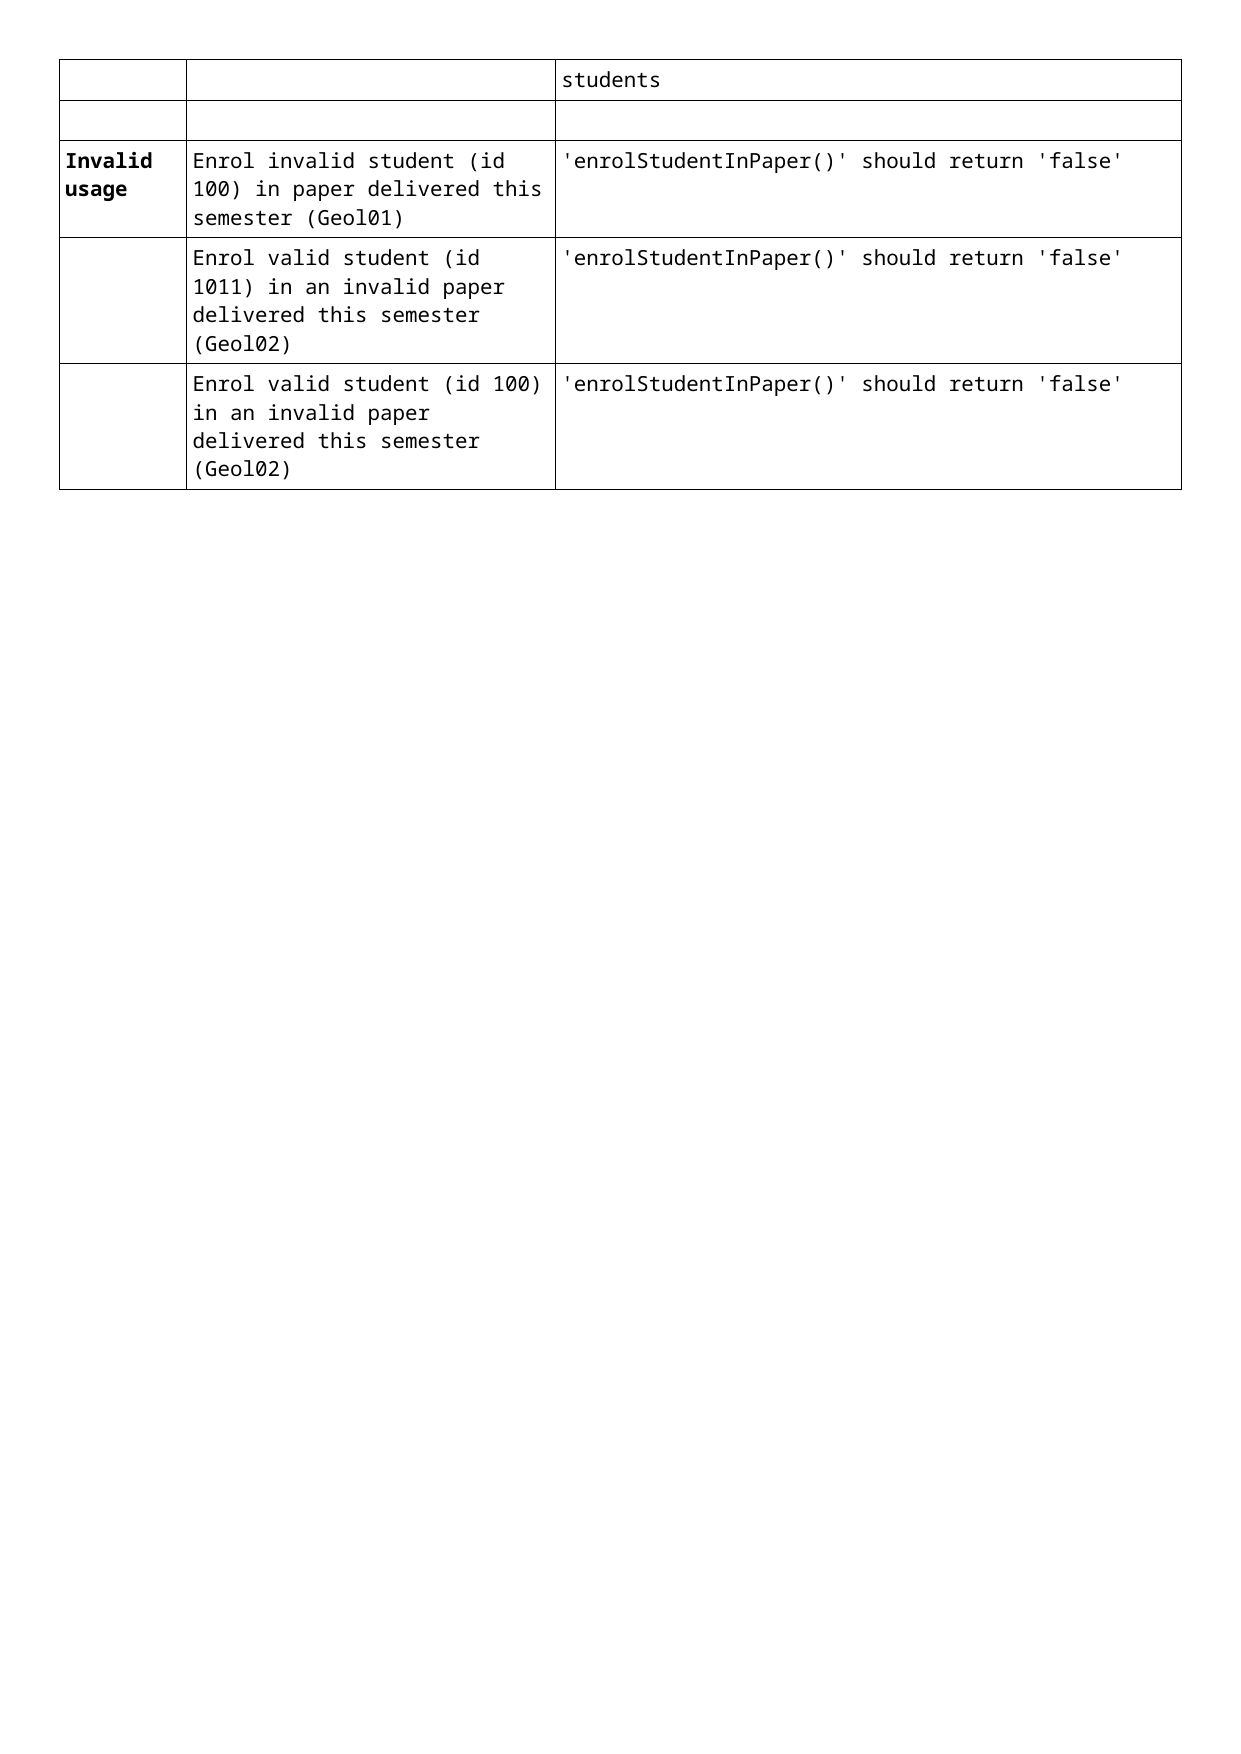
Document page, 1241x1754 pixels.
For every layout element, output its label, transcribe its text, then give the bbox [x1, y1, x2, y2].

table_cell [60, 101, 186, 140]
table_cell [60, 364, 186, 489]
table_cell Enrol valid student (id 1011) in an invalid paper delivered this semester (Geol02) [187, 238, 555, 363]
table_cell 'enrolStudentInPaper()' should return 'false' [556, 238, 1181, 363]
table_cell [187, 60, 555, 99]
table_cell [187, 101, 555, 140]
table_cell [60, 60, 186, 99]
table_cell 'enrolStudentInPaper()' should return 'false' [556, 141, 1181, 237]
table_cell [556, 101, 1181, 140]
table_cell Enrol invalid student (id 100) in paper delivered this semester (Geol01) [187, 141, 555, 237]
table_cell Enrol valid student (id 100) in an invalid paper delivered this semester (Geol02) [187, 364, 555, 489]
table_cell [60, 238, 186, 363]
table_cell Invalid usage [60, 141, 186, 237]
table_cell 'enrolStudentInPaper()' should return 'false' [556, 364, 1181, 489]
table_cell students [556, 60, 1181, 99]
